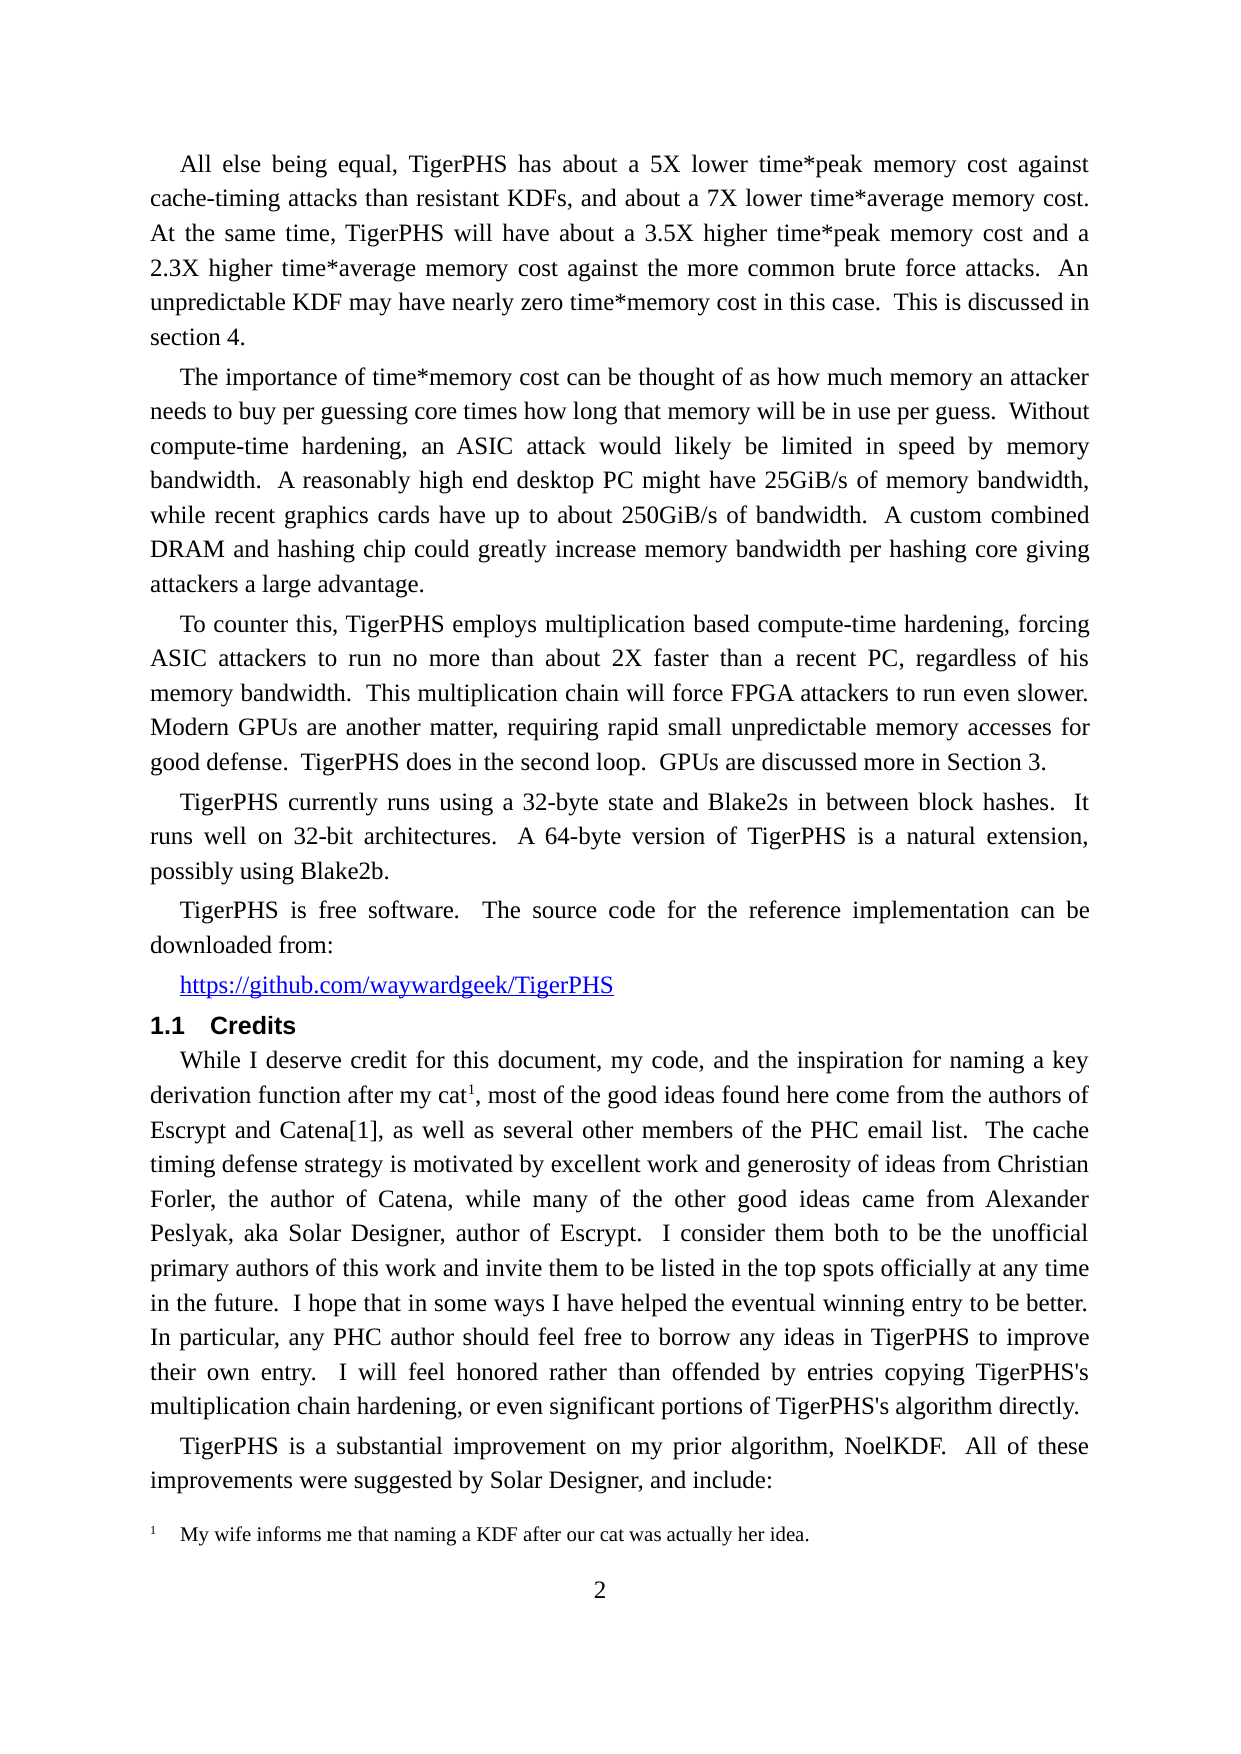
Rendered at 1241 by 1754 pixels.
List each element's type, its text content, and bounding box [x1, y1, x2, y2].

subtitle Credits [150, 1012, 1091, 1040]
text While I deserve credit for this document, my code, and the inspiration for naming a key derivation function after my cat, most of the good ideas found here come from the authors of Escrypt and Catena[1], as well as several other members of the PHC email list. The cache timing defense strategy is motivated by excellent work and generosity of ideas from Christian Forler, the author of Catena, while many of the other good ideas came from Alexander Peslyak, aka Solar Designer, author of Escrypt. I consider them both to be the unofficial primary authors of this work and invite them to be listed in the top spots officially at any time in the future. I hope that in some ways I have helped the eventual winning entry to be better. In particular, any PHC author should feel free to borrow any ideas in TigerPHS to improve their own entry. I will feel honored rather than offended by entries copying TigerPHS's multiplication chain hardening, or even significant portions of TigerPHS's algorithm directly. [150, 1047, 1091, 1420]
text The importance of time*memory cost can be thought of as how much memory an attacker needs to buy per guessing core times how long that memory will be in use per guess. Without compute-time hardening, an ASIC attack would likely be limited in speed by memory bandwidth. A reasonably high end desktop PC might have 25GiB/s of memory bandwidth, while recent graphics cards have up to about 250GiB/s of bandwidth. A custom combined DRAM and hashing chip could greatly increase memory bandwidth per hashing core giving attackers a large advantage. [150, 363, 1091, 598]
text TigerPHS is free software. The source code for the reference implementation can be downloaded from: [150, 897, 1091, 959]
text TigerPHS currently runs using a 32-byte state and Blake2s in between block hashes. It runs well on 32-bit architectures. A 64-byte version of TigerPHS is a natural extension, possibly using Blake2b. [150, 788, 1091, 885]
text TigerPHS is a substantial improvement on my prior algorithm, NoelKDF. All of these improvements were suggested by Solar Designer, and include: [150, 1432, 1091, 1494]
text To counter this, TigerPHS employs multiplication based compute-time hardening, forcing ASIC attackers to run no more than about 2X faster than a recent PC, regardless of his memory bandwidth. This multiplication chain will force FPGA attackers to run even slower. Modern GPUs are another matter, requiring rapid small unpredictable memory accesses for good defense. TigerPHS does in the second loop. GPUs are discussed more in Section 3. [150, 610, 1091, 776]
text My wife informs me that naming a KDF after our cat was actually her idea. [150, 1523, 1091, 1546]
text https://github.com/waywardgeek/TigerPHS [150, 971, 1091, 999]
text All else being equal, TigerPHS has about a 5X lower time*peak memory cost against cache-timing attacks than resistant KDFs, and about a 7X lower time*average memory cost. At the same time, TigerPHS will have about a 3.5X higher time*peak memory cost and a 2.3X higher time*average memory cost against the more common brute force attacks. An unpredictable KDF may have nearly zero time*memory cost in this case. This is discussed in section 4. [150, 150, 1091, 351]
